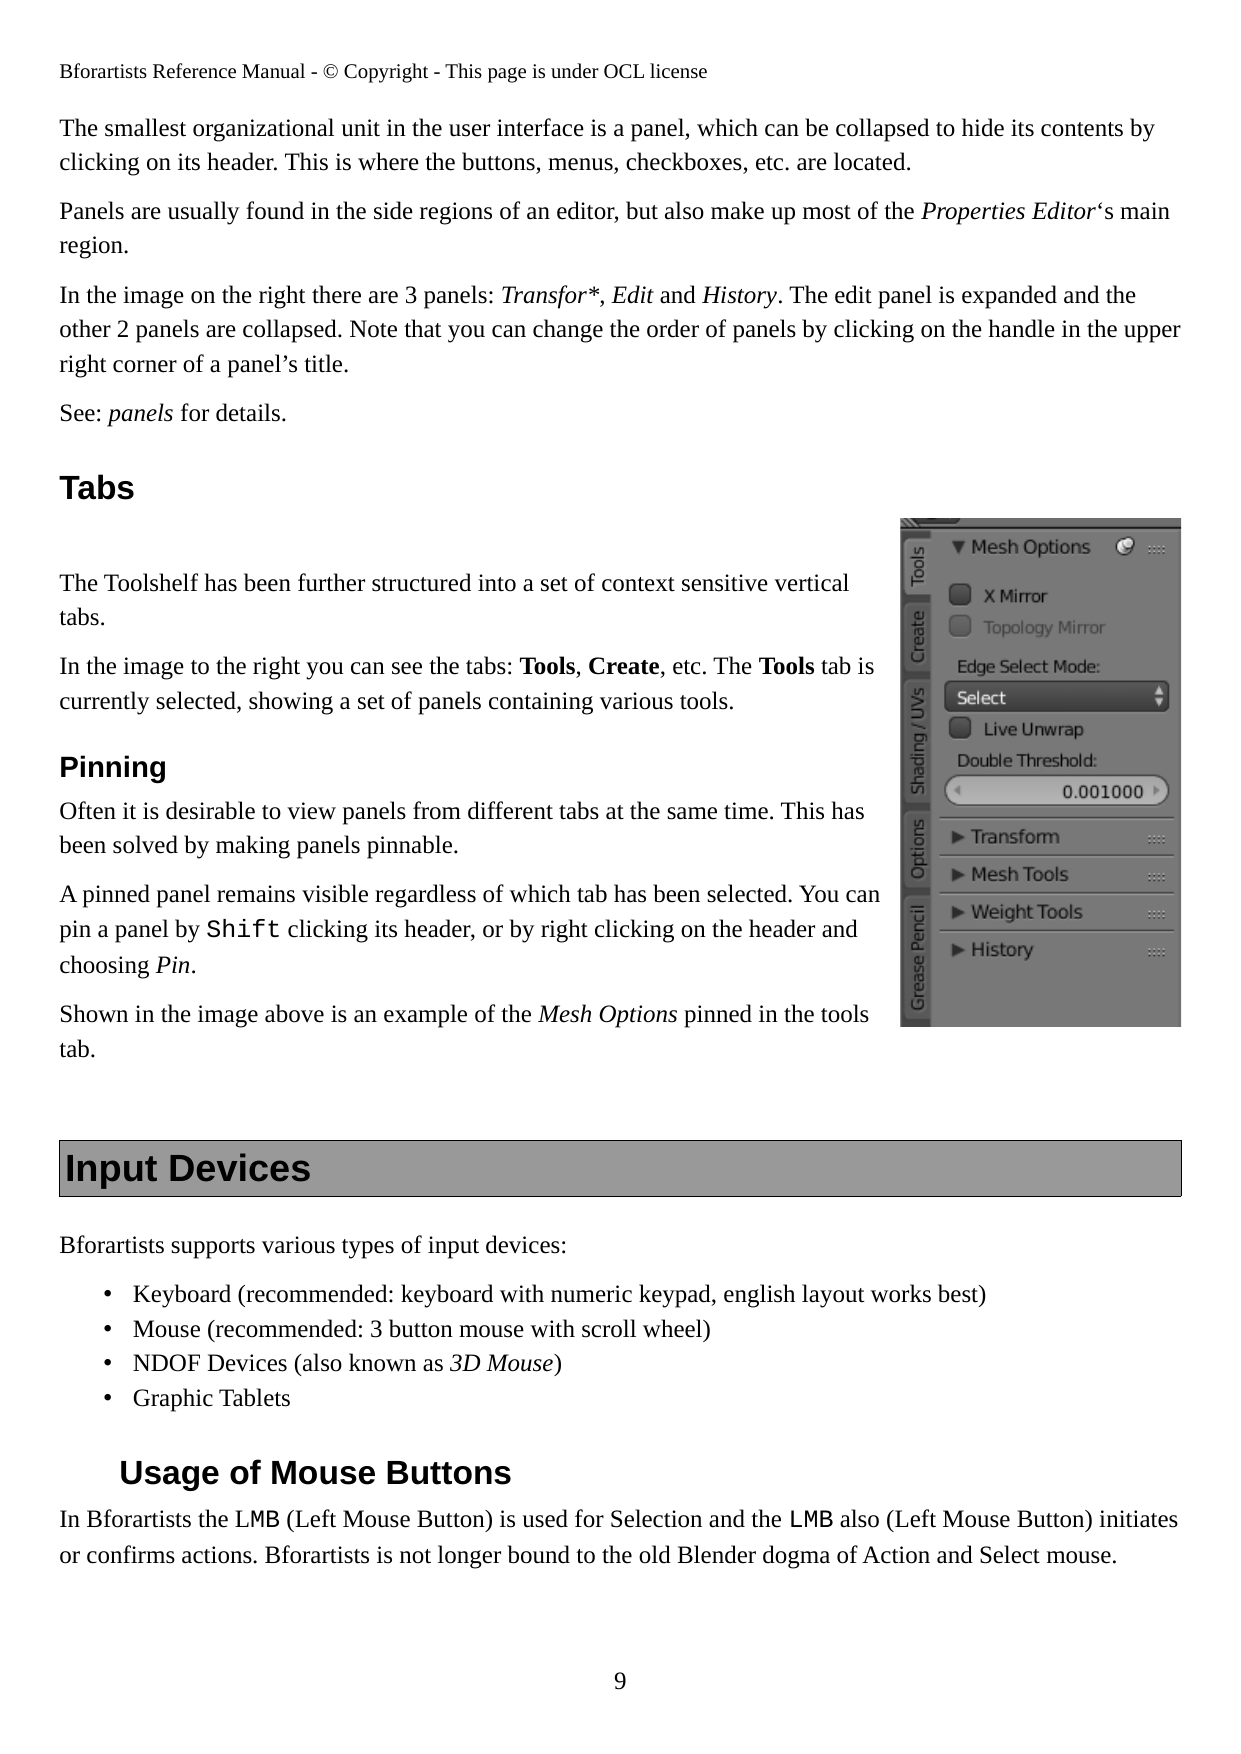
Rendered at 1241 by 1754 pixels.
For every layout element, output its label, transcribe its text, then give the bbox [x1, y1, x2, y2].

list NDOF Devices (also known as 3D Mouse) [103, 1348, 1181, 1377]
text In the image on the right there are 3 panels: Transfor*, Edit and History. The edit panel is expanded and the other 2 panels are collapsed. Note that you can change the order of panels by clicking on the handle in the upper right corner of a panel’s title. [59, 280, 1181, 377]
subtitle Usage of Mouse Buttons [59, 1453, 1181, 1491]
table_header Input Devices [60, 1141, 1181, 1196]
text In the image to the right you can see the tabs: Tools, Create, etc. The Tools tab is currently selected, showing a set of panels containing various tools. [59, 651, 900, 714]
text Panels are usually found in the side regions of an editor, but also make up most of the Properties Editor‘s main region. [59, 196, 1181, 259]
text In Bforartists the LMB (Left Mouse Button) is used for Selection and the LMB also (Left Mouse Button) initiates or confirms actions. Bforartists is not longer bound to the old Blender dogma of Action and Select mouse. [59, 1504, 1181, 1569]
text The smallest organizational unit in the user interface is a panel, which can be collapsed to hide its contents by clicking on its header. This is where the buttons, menus, checkboxes, etc. are located. [59, 113, 1181, 176]
list Graphic Tablets [103, 1383, 1181, 1411]
text Bforartists supports various types of input devices: [59, 1230, 1181, 1259]
text Often it is desirable to view panels from different tabs at the same time. This has been solved by making panels pinnable. [59, 796, 900, 859]
list Keyboard (recommended: keyboard with numeric keypad, english layout works best) [103, 1279, 1181, 1308]
text Shown in the image above is an example of the Mesh Options pinned in the tools tab. [59, 999, 1181, 1063]
text The Toolshelf has been further structured into a set of context sensitive vertical tabs. [59, 568, 900, 631]
text A pinned panel remains visible regardless of which tab has been selected. You can pin a panel by Shift clicking its header, or by right clicking on the header and choosing Pin. [59, 879, 900, 979]
subtitle Tabs [59, 468, 1181, 506]
text See: panels for details. [59, 398, 1181, 426]
list Mouse (recommended: 3 button mouse with scroll wheel) [103, 1314, 1181, 1342]
picture [900, 518, 1182, 1027]
subtitle Pinning [59, 749, 900, 783]
